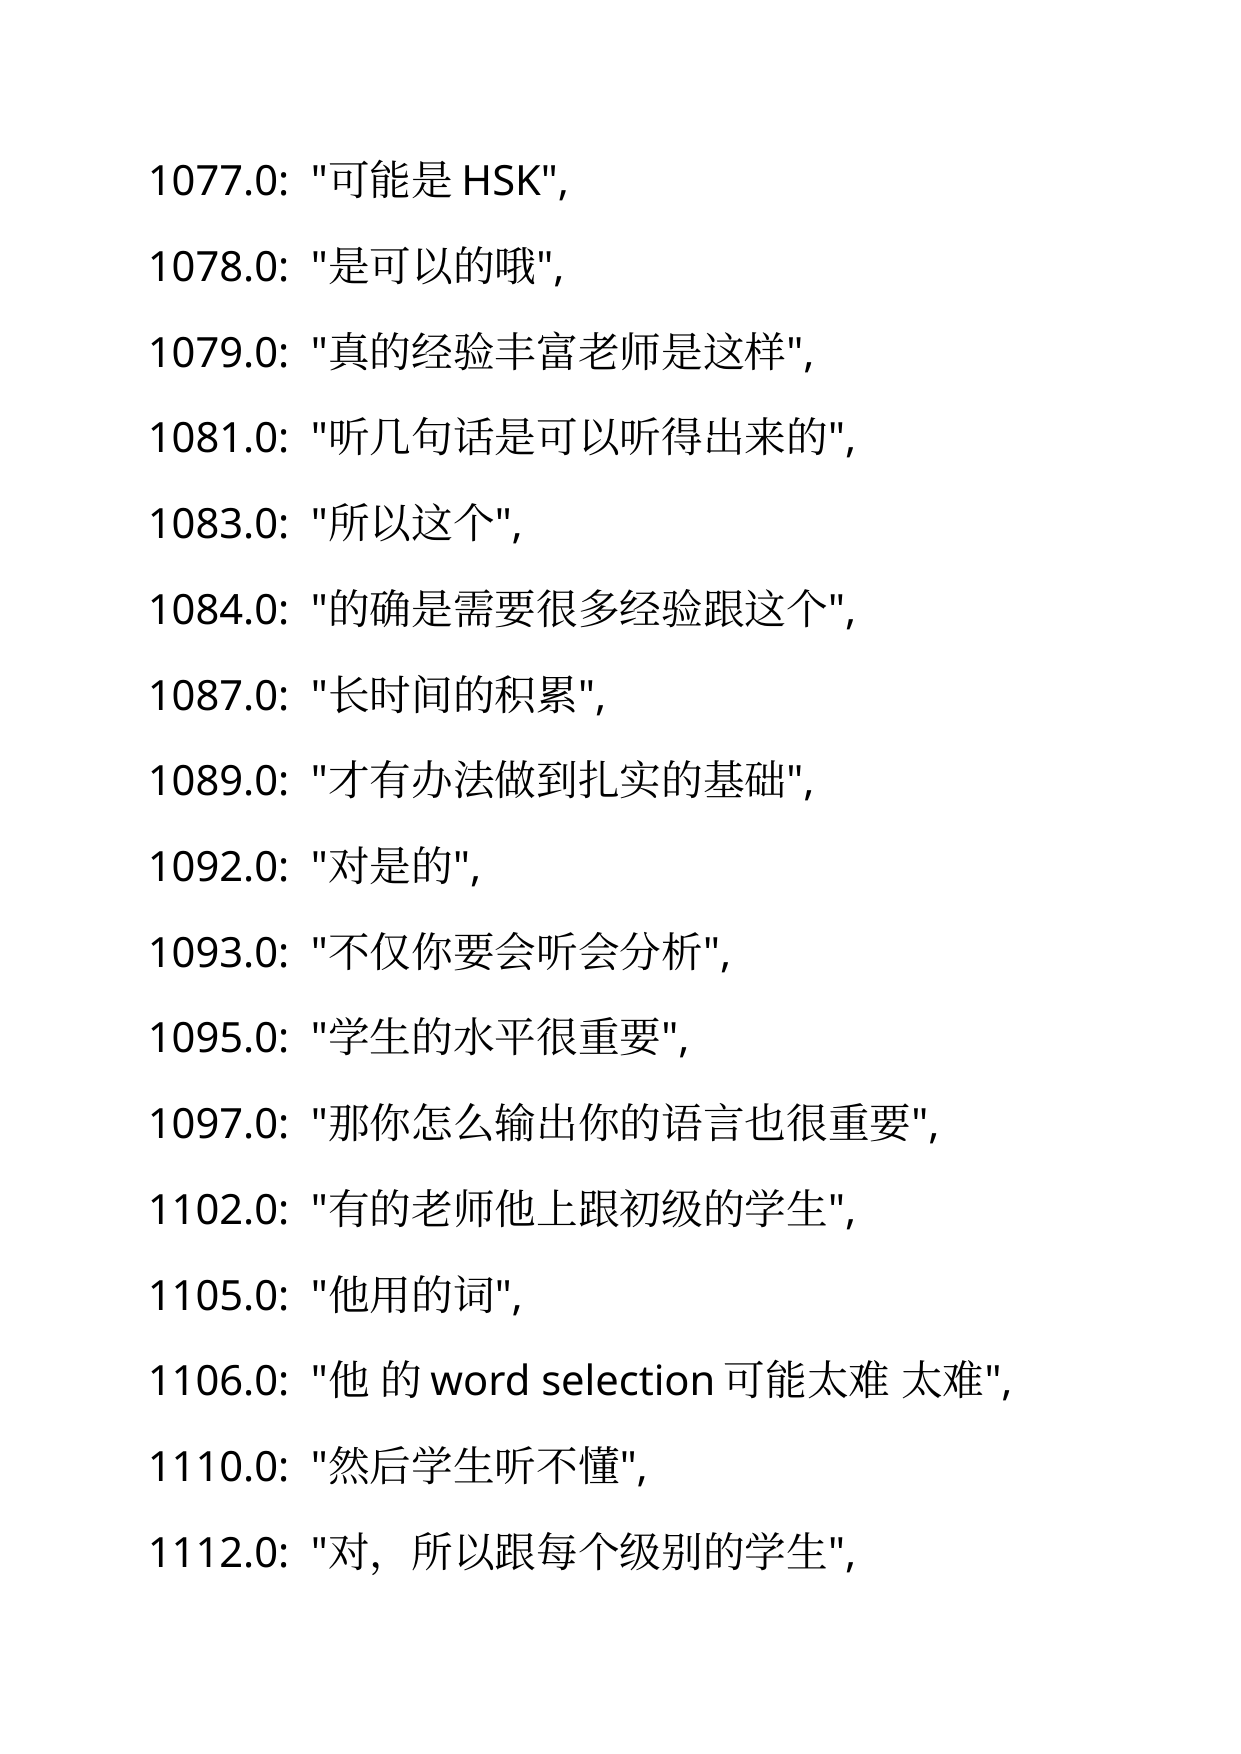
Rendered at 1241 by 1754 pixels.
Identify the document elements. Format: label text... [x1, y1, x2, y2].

text 1077.0: "可能是HSK", [148, 148, 1093, 208]
text 1084.0: "的确是需要很多经验跟这个", [148, 576, 1093, 636]
text 1093.0: "不仅你要会听会分析", [148, 919, 1093, 979]
text 1105.0: "他用的词", [148, 1262, 1093, 1322]
text 1112.0: "对，所以跟每个级别的学生", [148, 1519, 1093, 1579]
text 1078.0: "是可以的哦", [148, 233, 1093, 293]
text 1083.0: "所以这个", [148, 491, 1093, 551]
text 1081.0: "听几句话是可以听得出来的", [148, 405, 1093, 465]
text 1102.0: "有的老师他上跟初级的学生", [148, 1176, 1093, 1236]
text 1106.0: "他 的word selection可能太难 太难", [148, 1348, 1093, 1408]
text 1089.0: "才有办法做到扎实的基础", [148, 748, 1093, 808]
text 1095.0: "学生的水平很重要", [148, 1005, 1093, 1065]
text 1092.0: "对是的", [148, 833, 1093, 893]
text 1110.0: "然后学生听不懂", [148, 1433, 1093, 1494]
text 1087.0: "长时间的积累", [148, 662, 1093, 722]
text 1079.0: "真的经验丰富老师是这样", [148, 319, 1093, 379]
text 1097.0: "那你怎么输出你的语言也很重要", [148, 1091, 1093, 1151]
